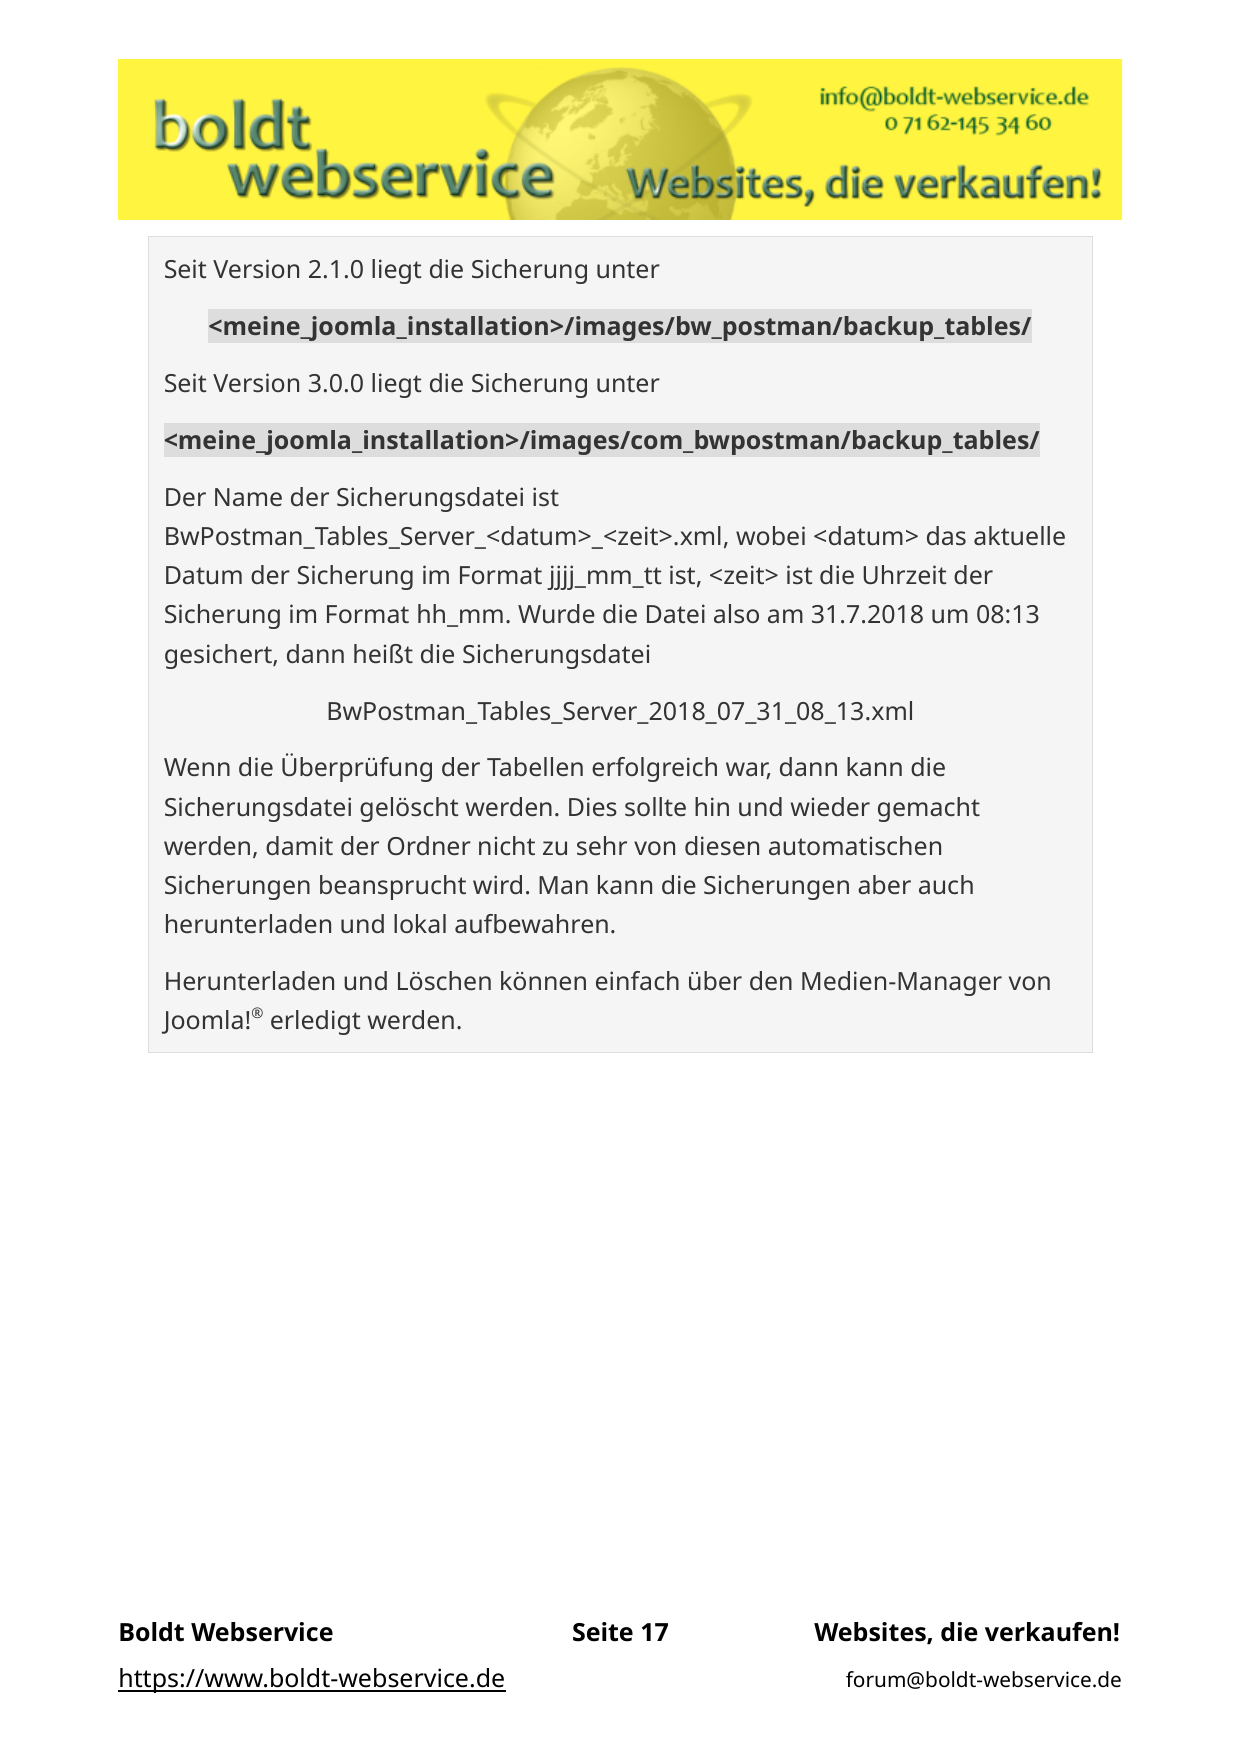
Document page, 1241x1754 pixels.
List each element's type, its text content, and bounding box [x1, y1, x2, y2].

text Herunterladen und Löschen können einfach über den Medien-Manager von Joomla!® erledigt werden. [149, 948, 1092, 1052]
text Seit Version 2.1.0 liegt die Sicherung unter [149, 237, 1092, 286]
text <meine_joomla_installation>/images/com_bwpostman/backup_tables/ [149, 407, 1092, 457]
text BwPostman_Tables_Server_2018_07_31_08_13.xml [149, 677, 1092, 727]
picture [118, 59, 1123, 220]
text Der Name der Sicherungsdatei ist BwPostman_Tables_Server_<datum>_<zeit>.xml, wobei <datum> das aktuelle Datum der Sicherung im Format jjjj_mm_tt ist, <zeit> ist die Uhrzeit der Sicherung im Format hh_mm. Wurde die Datei also am 31.7.2018 um 08:13 gesichert, dann heißt die Sicherungsdatei [149, 464, 1092, 670]
text Wenn die Überprüfung der Tabellen erfolgreich war, dann kann die Sicherungsdatei gelöscht werden. Dies sollte hin und wieder gemacht werden, damit der Ordner nicht zu sehr von diesen automatischen Sicherungen beansprucht wird. Man kann die Sicherungen aber auch herunterladen und lokal aufbewahren. [149, 734, 1092, 941]
text <meine_joomla_installation>/images/bw_postman/backup_tables/ [149, 293, 1092, 343]
text Seit Version 3.0.0 liegt die Sicherung unter [149, 350, 1092, 400]
